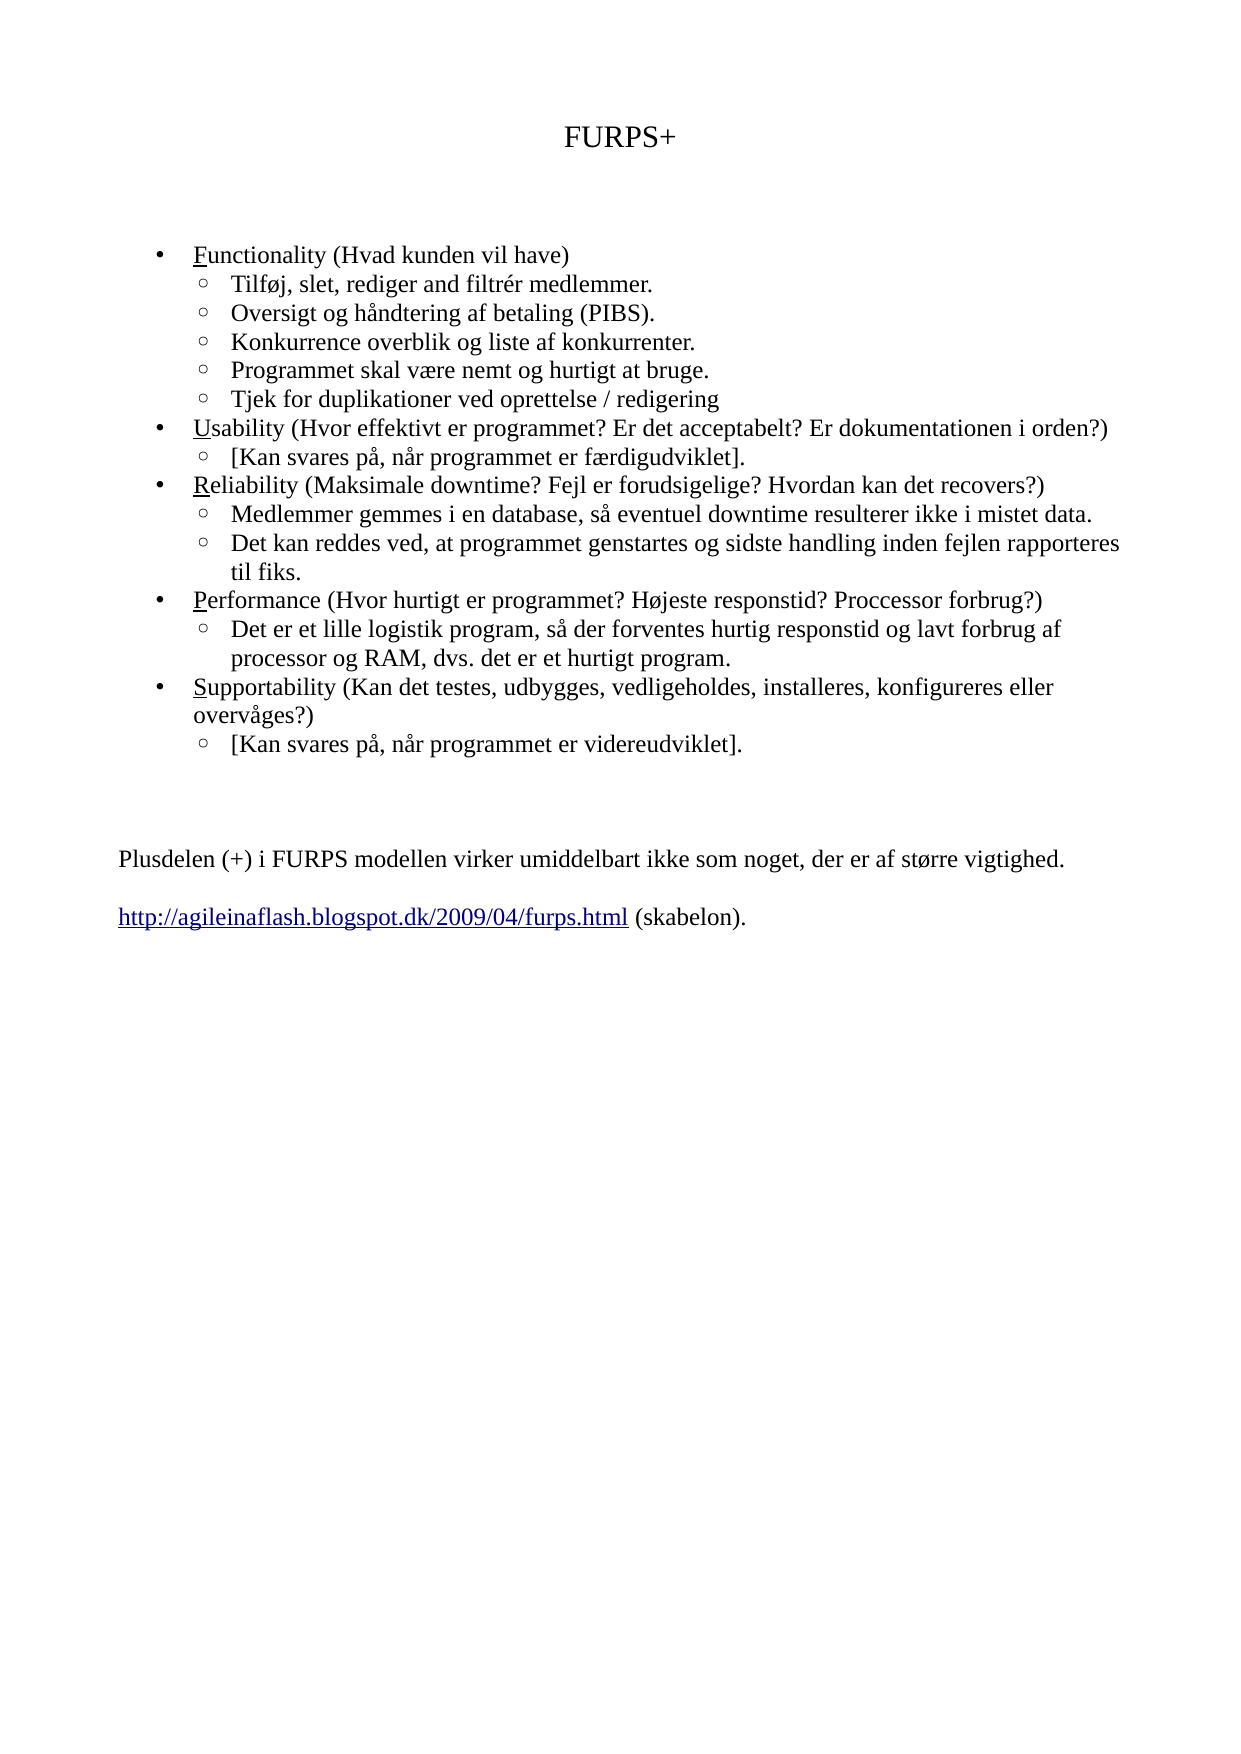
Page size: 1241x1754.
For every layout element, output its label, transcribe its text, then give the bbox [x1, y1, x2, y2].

list [Kan svares på, når programmet er færdigudviklet]. [193, 442, 1122, 470]
list Performance (Hvor hurtigt er programmet? Højeste responstid? Proccessor forbrug?) [156, 585, 1122, 614]
list Det kan reddes ved, at programmet genstartes og sidste handling inden fejlen rapporteres til fiks. [193, 528, 1122, 585]
list Medlemmer gemmes i en database, så eventuel downtime resulterer ikke i mistet data. [193, 499, 1122, 528]
list Programmet skal være nemt og hurtigt at bruge. [193, 355, 1122, 384]
text Plusdelen (+) i FURPS modellen virker umiddelbart ikke som noget, der er af større vigtighed. [118, 844, 1122, 873]
list Tilføj, slet, rediger and filtrér medlemmer. [193, 269, 1122, 298]
list Oversigt og håndtering af betaling (PIBS). [193, 298, 1122, 327]
list Tjek for duplikationer ved oprettelse / redigering [193, 384, 1122, 413]
text FURPS+ [118, 118, 1122, 154]
list Det er et lille logistik program, så der forventes hurtig responstid og lavt forbrug af processor og RAM, dvs. det er et hurtigt program. [193, 614, 1122, 672]
list Supportability (Kan det testes, udbygges, vedligeholdes, installeres, konfigureres eller overvåges?) [156, 672, 1122, 729]
list Usability (Hvor effektivt er programmet? Er det acceptabelt? Er dokumentationen i orden?) [156, 413, 1122, 442]
text http://agileinaflash.blogspot.dk/2009/04/furps.html (skabelon). [118, 902, 1122, 930]
list Functionality (Hvad kunden vil have) [156, 240, 1122, 269]
list [Kan svares på, når programmet er videreudviklet]. [193, 729, 1122, 758]
list Konkurrence overblik og liste af konkurrenter. [193, 327, 1122, 355]
list Reliability (Maksimale downtime? Fejl er forudsigelige? Hvordan kan det recovers?) [156, 470, 1122, 499]
